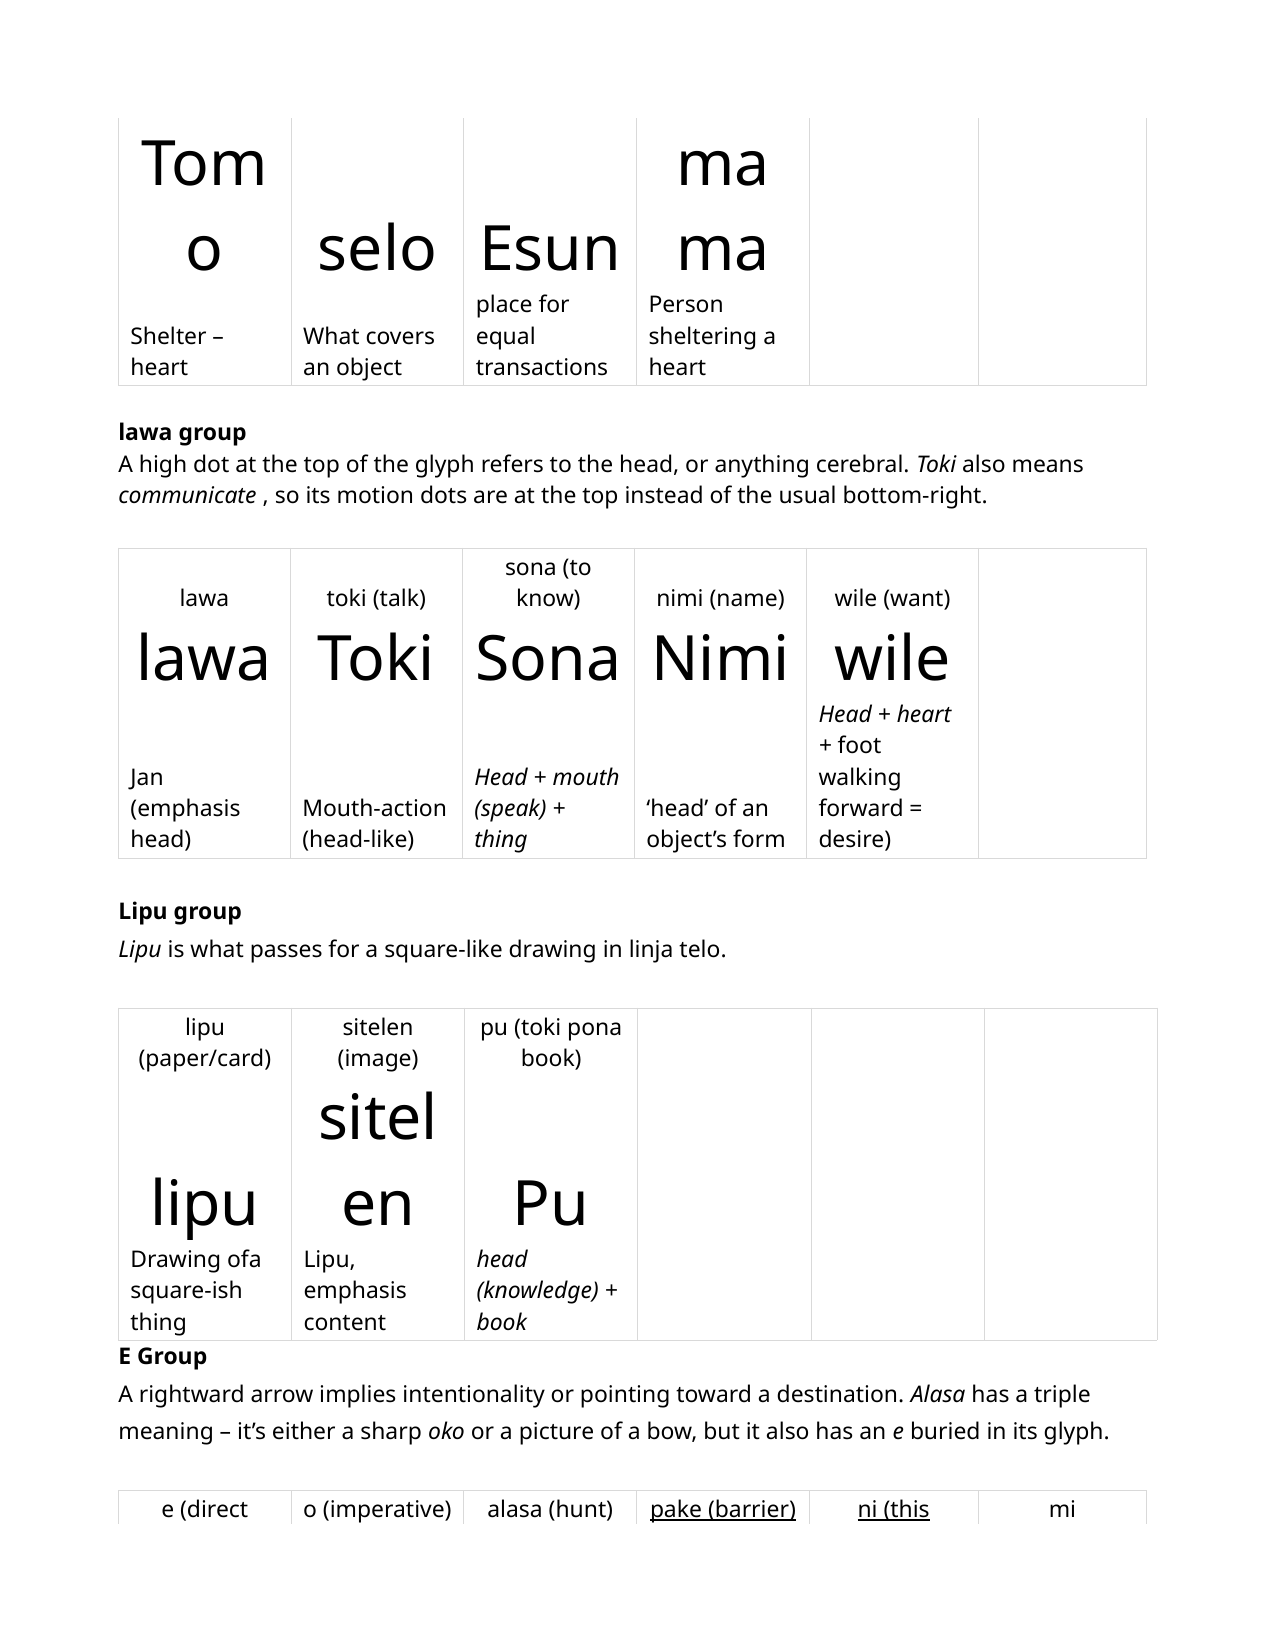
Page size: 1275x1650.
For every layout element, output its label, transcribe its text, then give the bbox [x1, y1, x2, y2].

table_header wile (want) [807, 549, 978, 613]
table_cell [810, 118, 978, 288]
table_header lawa [119, 549, 290, 613]
table_cell Nimi [794, 613, 806, 698]
table_cell Jan (emphasis head) [119, 698, 290, 857]
table_header nimi (name) [635, 549, 806, 613]
table_header ni (this [810, 1491, 978, 1524]
table_header sona (to know) [463, 549, 634, 613]
table_cell Esun [464, 118, 636, 288]
text E Group [118, 1341, 1157, 1371]
table_cell Lipu, emphasis content [292, 1243, 464, 1340]
table_header e (direct [119, 1491, 291, 1524]
table_cell What covers an object [292, 288, 463, 385]
table_header o (imperative) [292, 1491, 463, 1524]
table_cell [985, 1073, 1157, 1243]
table_cell Pu [465, 1073, 637, 1243]
table_cell wile [966, 613, 978, 698]
table_cell ‘head’ of an object’s form [635, 698, 806, 857]
text Lipu is what passes for a square-like drawing in linja telo. [118, 932, 1157, 964]
table_cell [979, 613, 1146, 698]
table_header toki (talk) [291, 549, 462, 613]
table_cell Shelter – heart [119, 288, 291, 385]
table_cell head (knowledge) + book [465, 1243, 637, 1340]
table_cell Person sheltering a heart [637, 288, 809, 385]
table_cell Sona [622, 613, 634, 698]
table_cell Drawing ofa square-ish thing [119, 1243, 291, 1340]
table_cell [979, 288, 1146, 385]
table_cell Head + mouth (speak) + thing [463, 698, 634, 857]
table_header lipu (paper/card) [119, 1009, 291, 1073]
text lawa group [118, 416, 1157, 448]
table_cell Mouth-action (head-like) [291, 698, 462, 857]
table_header mi [979, 1491, 1146, 1524]
table_cell [638, 1243, 811, 1340]
table_cell wile [807, 613, 818, 698]
table_header [638, 1009, 811, 1073]
table_header alasa (hunt) [464, 1491, 636, 1524]
table_cell mama [797, 118, 809, 288]
table_cell place for equal transactions [464, 288, 636, 385]
table_cell mama [637, 118, 648, 288]
table_header [979, 549, 1146, 613]
table_header [812, 1009, 984, 1073]
table_cell sitelen [452, 1073, 464, 1243]
table_header sitelen (image) [292, 1009, 464, 1073]
text A high dot at the top of the glyph refers to the head, or anything cerebral. Toki also means communicate , so its motion dots are at the top instead of the usual bottom-right. [118, 448, 1157, 510]
table_cell [979, 698, 1146, 857]
table_cell Tomo [119, 118, 130, 288]
table_cell Toki [291, 613, 302, 698]
table_cell Nimi [635, 613, 646, 698]
table_cell lipu [119, 1073, 291, 1243]
table_cell Toki [450, 613, 462, 698]
table_cell [638, 1073, 811, 1243]
table_cell [985, 1243, 1157, 1340]
table_cell [812, 1243, 984, 1340]
table_header pake (barrier) [637, 1491, 809, 1524]
table_cell Head + heart + foot walking forward = desire) [807, 698, 978, 857]
table_cell [979, 118, 1146, 288]
text Lipu group [118, 895, 1157, 926]
table_cell sitelen [292, 1073, 303, 1243]
table_cell selo [292, 118, 463, 288]
table_header pu (toki pona book) [465, 1009, 637, 1073]
table_cell lawa [278, 613, 290, 698]
table_cell [810, 288, 978, 385]
table_cell [812, 1073, 984, 1243]
text A rightward arrow implies intentionality or pointing toward a destination. Alasa has a triple meaning – it’s either a sharp oko or a picture of a bow, but it also has an e buried in its glyph. [118, 1377, 1157, 1446]
table_cell lawa [119, 613, 130, 698]
table_cell Sona [463, 613, 474, 698]
table_cell Tomo [279, 118, 291, 288]
table_header [985, 1009, 1157, 1073]
